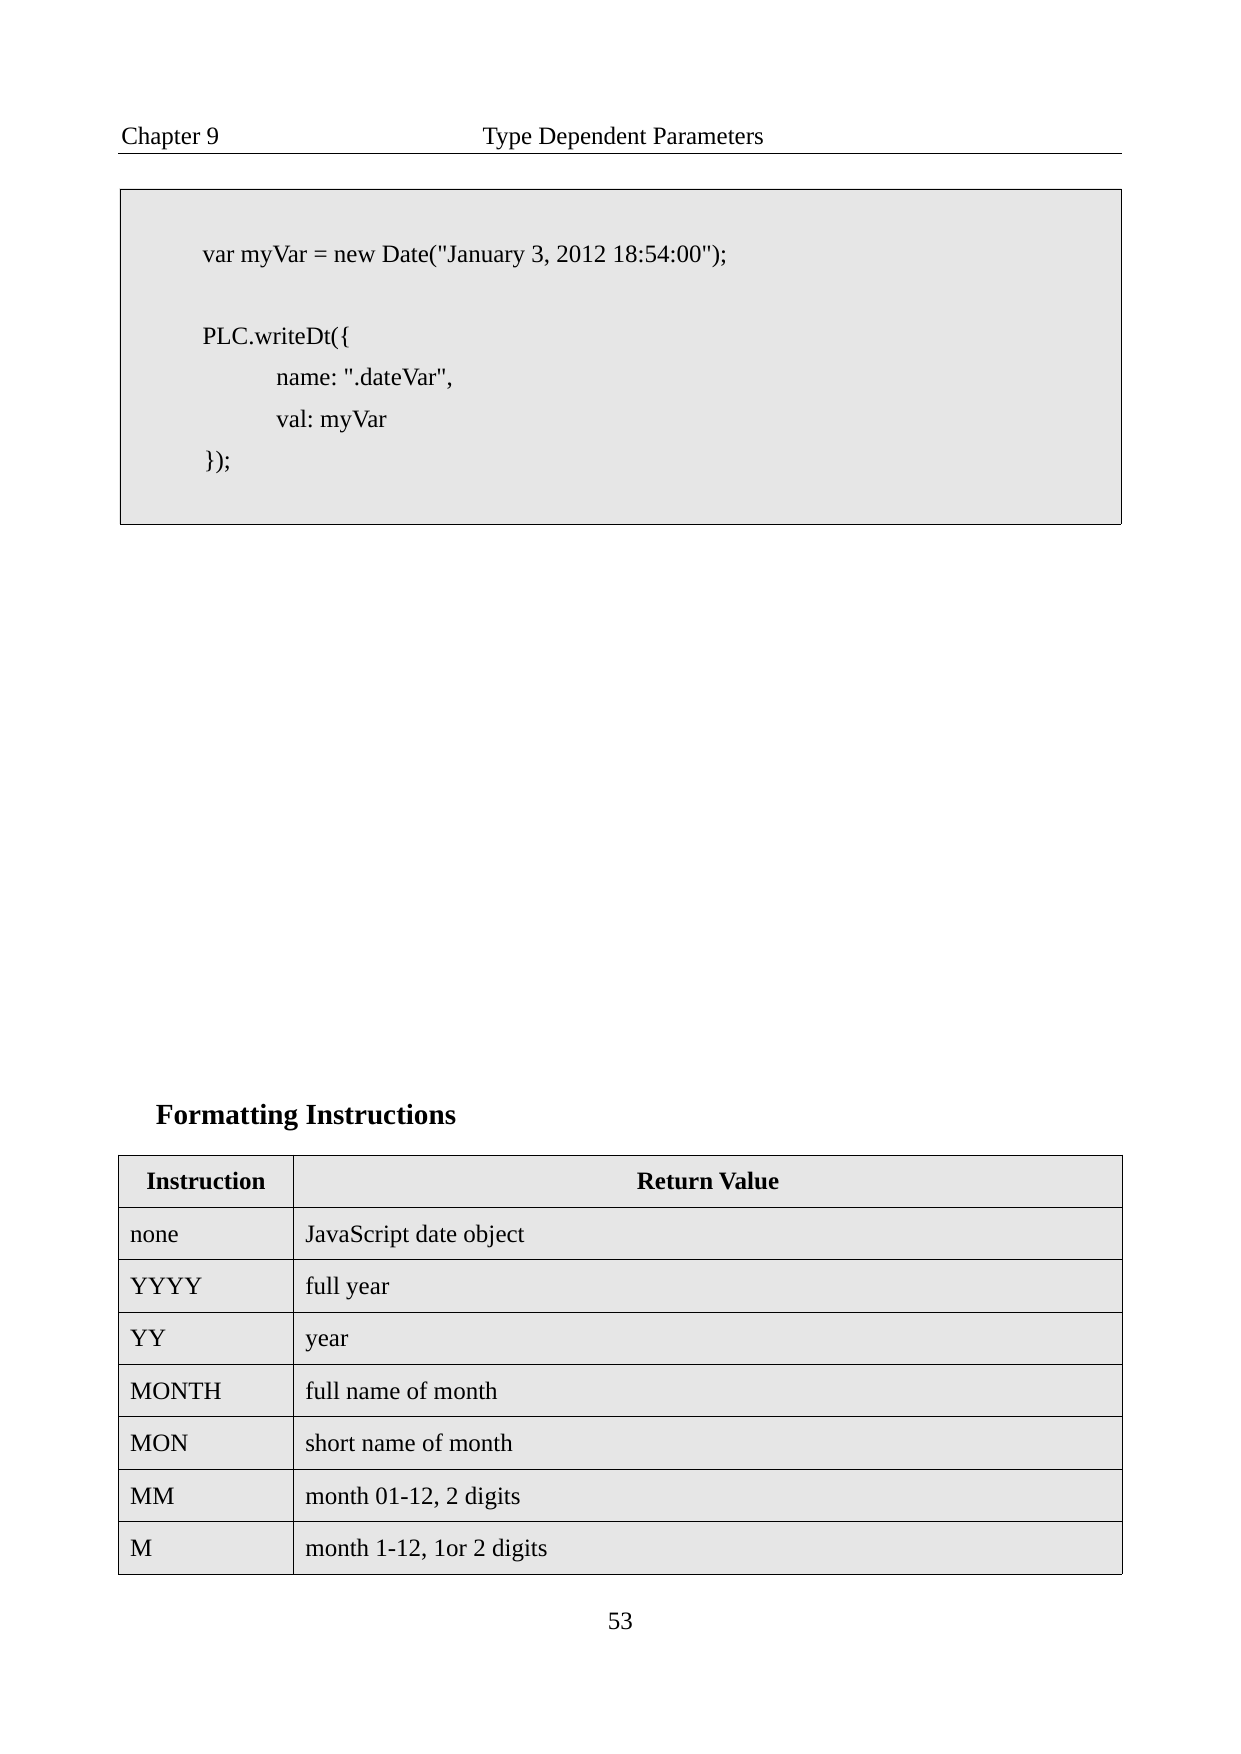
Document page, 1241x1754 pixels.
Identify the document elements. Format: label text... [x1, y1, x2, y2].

table_cell month 1-12, 1or 2 digits [294, 1522, 1122, 1574]
table_cell M [119, 1522, 293, 1574]
table_cell short name of month [294, 1417, 1122, 1469]
table_cell none [119, 1208, 293, 1259]
table_cell year [294, 1313, 1122, 1364]
table_cell JavaScript date object [294, 1208, 1122, 1259]
text val: myVar [128, 404, 1112, 432]
table_cell MM [119, 1470, 293, 1521]
table_header Return Value [294, 1156, 1122, 1207]
text name: ".dateVar", [128, 362, 1112, 391]
text PLC.writeDt({ [128, 321, 1112, 350]
text var myVar = new Date("January 3, 2012 18:54:00"); [128, 239, 1112, 267]
table_cell full name of month [294, 1365, 1122, 1416]
table_cell full year [294, 1260, 1122, 1312]
table_cell YYYY [119, 1260, 293, 1312]
table_cell MON [119, 1417, 293, 1469]
table_cell MONTH [119, 1365, 293, 1416]
subtitle Formatting Instructions [156, 1097, 1122, 1130]
table_header Instruction [119, 1156, 293, 1207]
table_cell month 01-12, 2 digits [294, 1470, 1122, 1521]
text }); [128, 445, 1112, 474]
table_cell YY [119, 1313, 293, 1364]
